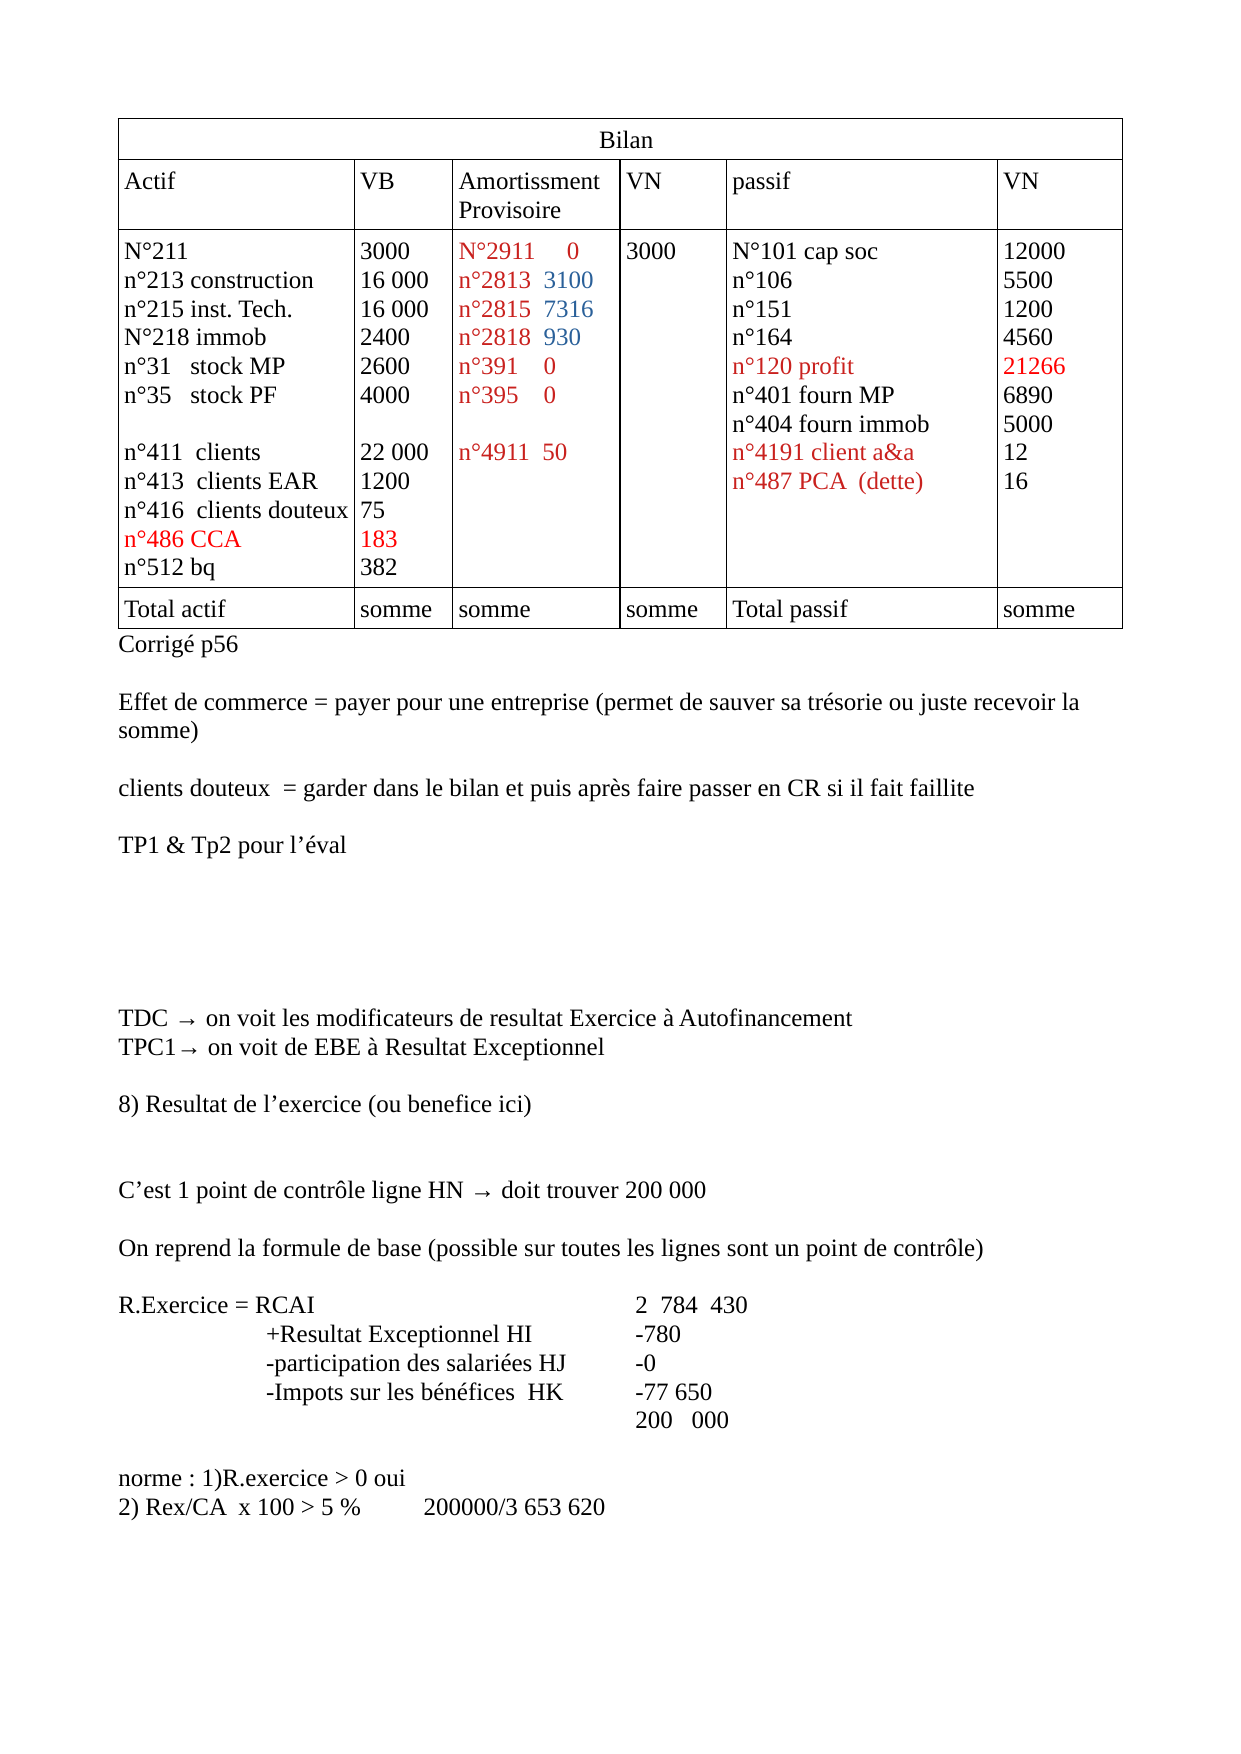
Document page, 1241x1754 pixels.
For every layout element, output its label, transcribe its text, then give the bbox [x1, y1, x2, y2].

text -participation des salariées HJ -0 [118, 1348, 1122, 1377]
text Effet de commerce = payer pour une entreprise (permet de sauver sa trésorie ou juste recevoir la somme) [118, 687, 1122, 744]
table_cell somme [998, 588, 1122, 628]
table_cell somme [453, 588, 619, 628]
table_cell Actif [119, 160, 354, 229]
table_cell Total passif [727, 588, 997, 628]
table_cell Amortissment Provisoire [453, 160, 619, 229]
text 2) Rex/CA x 100 > 5 % 200000/3 653 620 [118, 1492, 1122, 1520]
text 8) Resultat de l’exercice (ou benefice ici) [118, 1089, 1122, 1118]
table_cell Total actif [119, 588, 354, 628]
text clients douteux = garder dans le bilan et puis après faire passer en CR si il fait faillite [118, 773, 1122, 802]
table_cell somme [355, 588, 452, 628]
table_cell 3000 16 000 16 000 2400 2600 4000 22 000 1200 75 183 382 [355, 230, 452, 587]
table_cell N°211 n°213 construction n°215 inst. Tech. N°218 immob n°31 stock MP n°35 stock PF n°411 clients n°413 clients EAR n°416 clients douteux n°486 CCA n°512 bq [119, 230, 354, 587]
table_cell 12000 5500 1200 4560 21266 6890 5000 12 16 [998, 230, 1122, 587]
table_cell N°101 cap soc n°106 n°151 n°164 n°120 profit n°401 fourn MP n°404 fourn immob n°4191 client a&a n°487 PCA (dette) [727, 230, 997, 587]
text norme : 1)R.exercice > 0 oui [118, 1463, 1122, 1492]
text TP1 & Tp2 pour l’éval [118, 830, 1122, 859]
table_cell passif [727, 160, 997, 229]
text 200 000 [118, 1405, 1122, 1434]
table_cell 3000 [621, 230, 726, 587]
table_header Bilan [119, 119, 1122, 159]
table_cell somme [621, 588, 726, 628]
text +Resultat Exceptionnel HI -780 [118, 1319, 1122, 1348]
table_cell VN [621, 160, 726, 229]
text -Impots sur les bénéfices HK -77 650 [118, 1377, 1122, 1405]
table_cell VB [355, 160, 452, 229]
text R.Exercice = RCAI 2 784 430 [118, 1290, 1122, 1319]
text TDC → on voit les modificateurs de resultat Exercice à Autofinancement [118, 1003, 1122, 1032]
table_cell N°2911 0 n°2813 3100 n°2815 7316 n°2818 930 n°391 0 n°395 0 n°4911 50 [453, 230, 619, 587]
table_cell VN [998, 160, 1122, 229]
text TPC1→ on voit de EBE à Resultat Exceptionnel [118, 1032, 1122, 1060]
text Corrigé p56 [118, 629, 1122, 658]
text On reprend la formule de base (possible sur toutes les lignes sont un point de contrôle) [118, 1233, 1122, 1262]
text C’est 1 point de contrôle ligne HN → doit trouver 200 000 [118, 1175, 1122, 1204]
